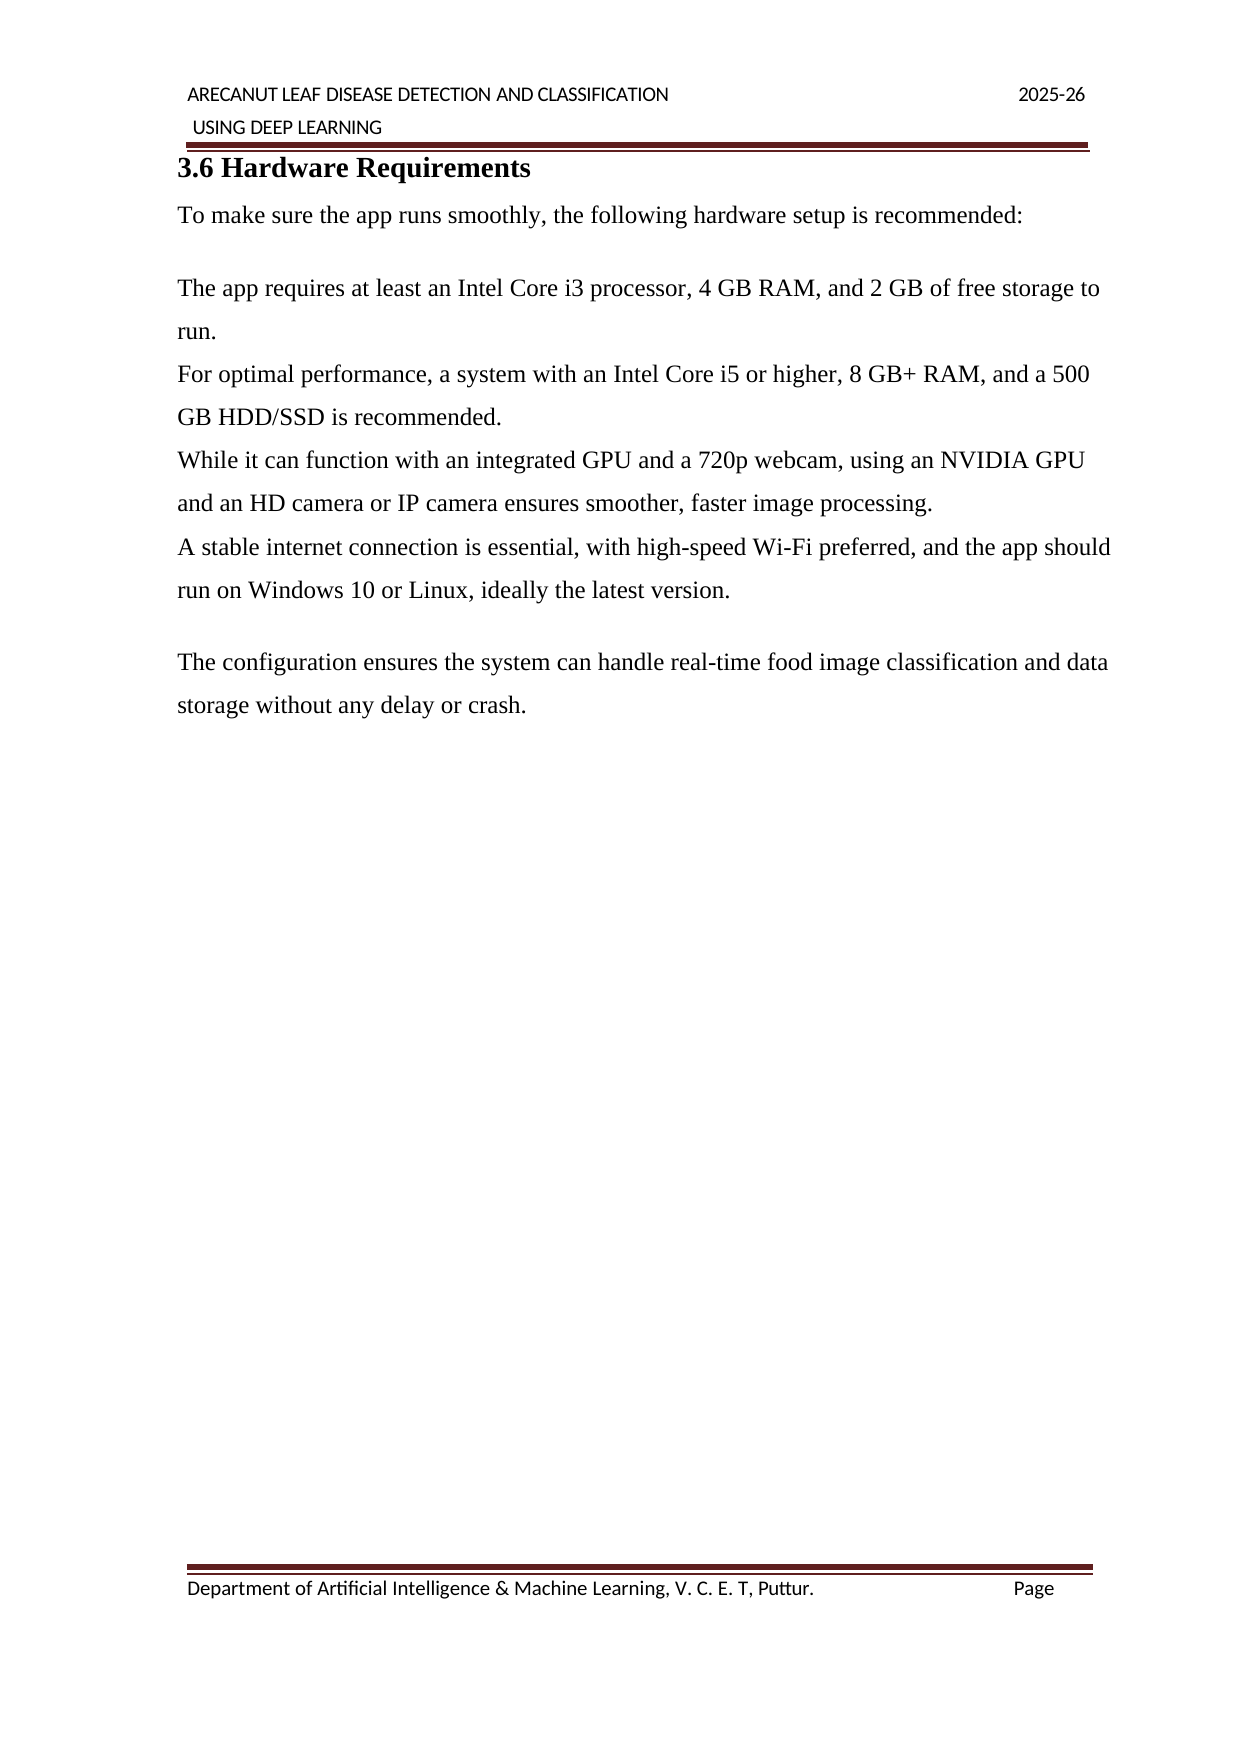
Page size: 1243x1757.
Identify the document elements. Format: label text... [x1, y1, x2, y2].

text To make sure the app runs smoothly, the following hardware setup is recommended: [177, 200, 1125, 229]
text The app requires at least an Intel Core i3 processor, 4 GB RAM, and 2 GB of free storage to run. For optimal performance, a system with an Intel Core i5 or higher, 8 GB+ RAM, and a 500 GB HDD/SSD is recommended. While it can function with an integrated GPU and a 720p webcam, using an NVIDIA GPU and an HD camera or IP camera ensures smoother, faster image processing. A stable internet connection is essential, with high-speed Wi-Fi preferred, and the app should run on Windows 10 or Linux, ideally the latest version. [177, 273, 1125, 603]
text The configuration ensures the system can handle real-time food image classification and data storage without any delay or crash. [177, 647, 1125, 719]
subtitle 3.6 Hardware Requirements [177, 150, 1125, 183]
